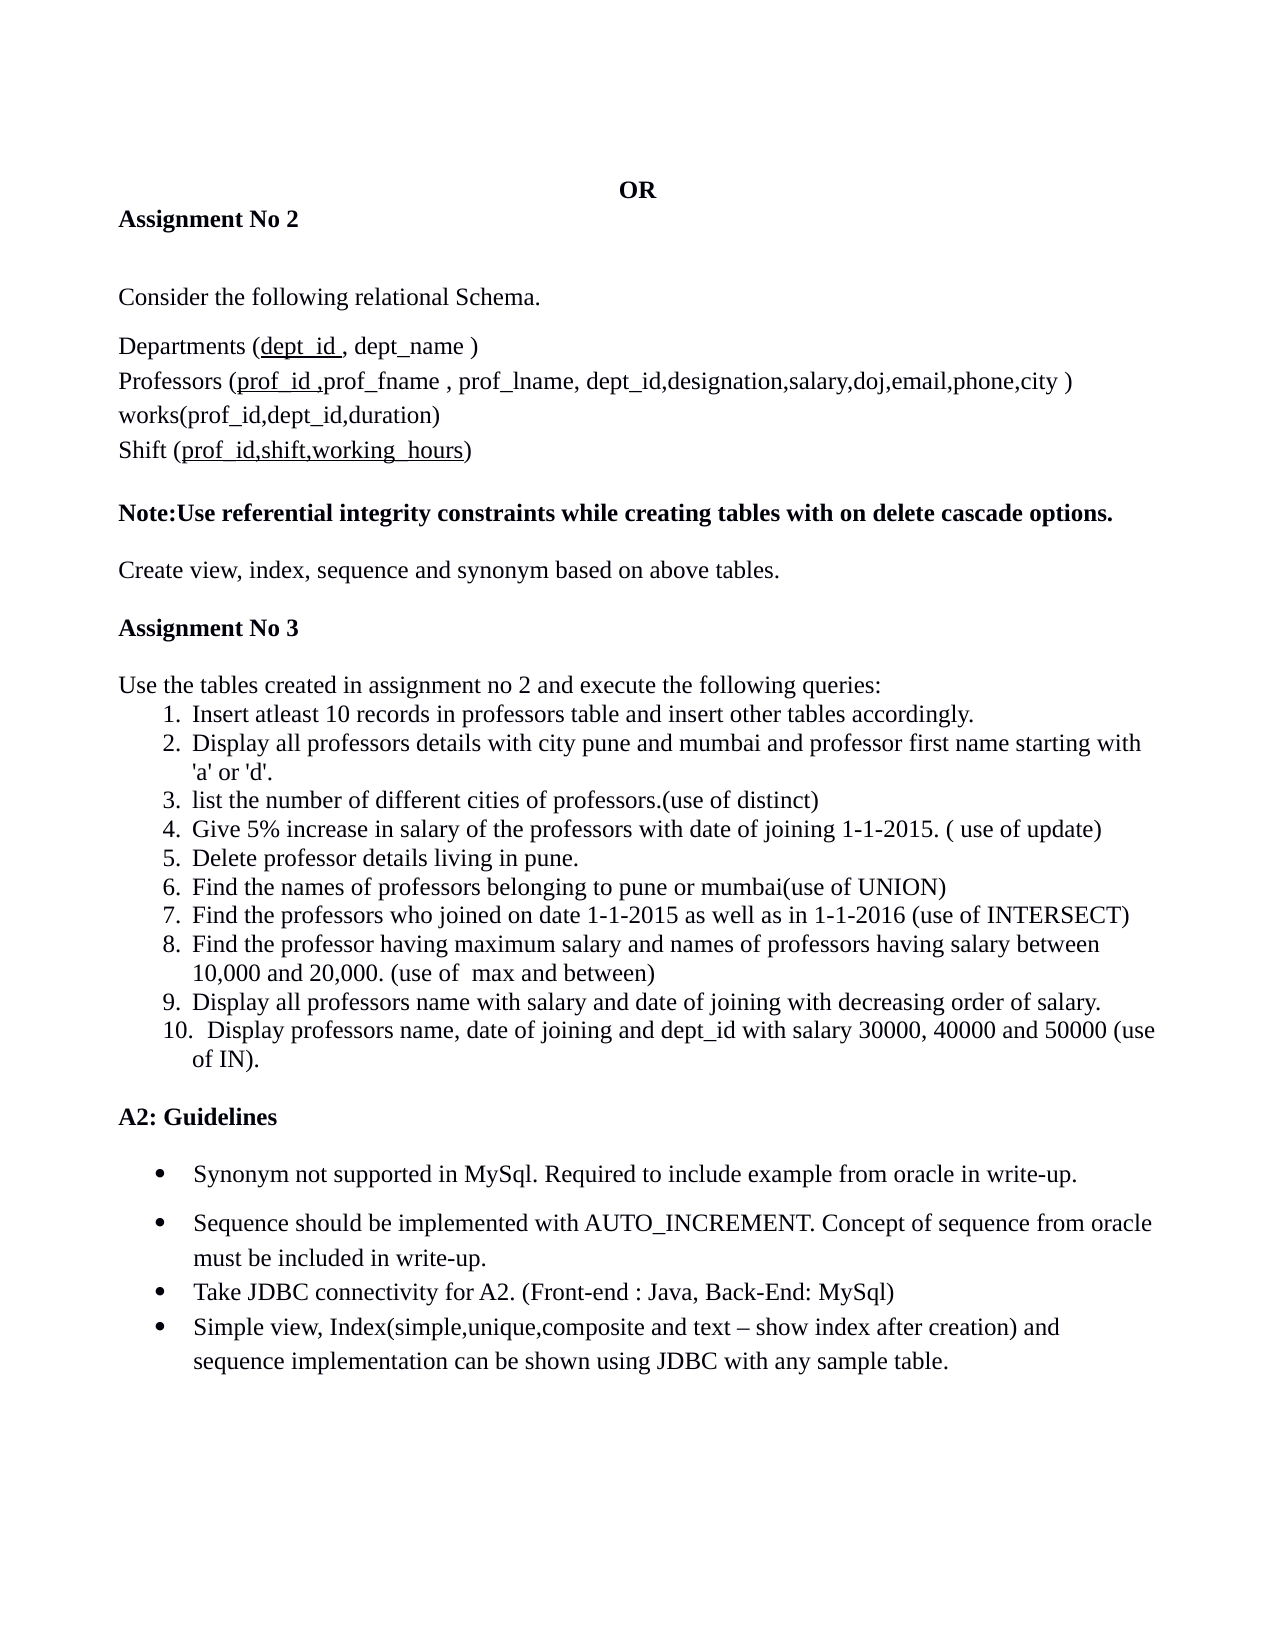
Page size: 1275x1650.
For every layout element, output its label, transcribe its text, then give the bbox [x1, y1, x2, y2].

list Find the professor having maximum salary and names of professors having salary between 10,000 and 20,000. (use of max and between) [162, 929, 1157, 987]
text Assignment No 2 [118, 204, 1157, 233]
list Insert atleast 10 records in professors table and insert other tables accordingly. [162, 699, 1157, 728]
text Consider the following relational Schema. [118, 282, 1157, 311]
list list the number of different cities of professors.(use of distinct) [162, 785, 1157, 814]
list Display all professors details with city pune and mumbai and professor first name starting with 'a' or 'd'. [162, 728, 1157, 785]
list Take JDBC connectivity for A2. (Front-end : Java, Back-End: MySql) [156, 1277, 1157, 1306]
list Find the professors who joined on date 1-1-2015 as well as in 1-1-2016 (use of INTERSECT) [162, 900, 1157, 929]
list Simple view, Index(simple,unique,composite and text – show index after creation) and sequence implementation can be shown using JDBC with any sample table. [156, 1312, 1157, 1375]
text A2: Guidelines [118, 1102, 1157, 1130]
list Delete professor details living in pune. [162, 843, 1157, 872]
list Sequence should be implemented with AUTO_INCREMENT. Concept of sequence from oracle must be included in write-up. [156, 1208, 1157, 1271]
text Shift (prof_id,shift,working_hours) [118, 435, 1157, 463]
text Departments (dept_id , dept_name ) [118, 331, 1157, 360]
list Give 5% increase in salary of the professors with date of joining 1-1-2015. ( use of update) [162, 814, 1157, 843]
text OR [118, 176, 1157, 204]
text works(prof_id,dept_id,duration) [118, 400, 1157, 429]
list Find the names of professors belonging to pune or mumbai(use of UNION) [162, 872, 1157, 900]
text Create view, index, sequence and synonym based on above tables. [118, 555, 1157, 584]
list Synonym not supported in MySql. Required to include example from oracle in write-up. [156, 1159, 1157, 1188]
text Note:Use referential integrity constraints while creating tables with on delete cascade options. [118, 498, 1157, 527]
list Display professors name, date of joining and dept_id with salary 30000, 40000 and 50000 (use of IN). [162, 1015, 1157, 1073]
text Assignment No 3 [118, 613, 1157, 642]
text Use the tables created in assignment no 2 and execute the following queries: [118, 670, 1157, 699]
list Display all professors name with salary and date of joining with decreasing order of salary. [162, 987, 1157, 1015]
text Professors (prof_id ,prof_fname , prof_lname, dept_id,designation,salary,doj,email,phone,city ) [118, 366, 1157, 394]
